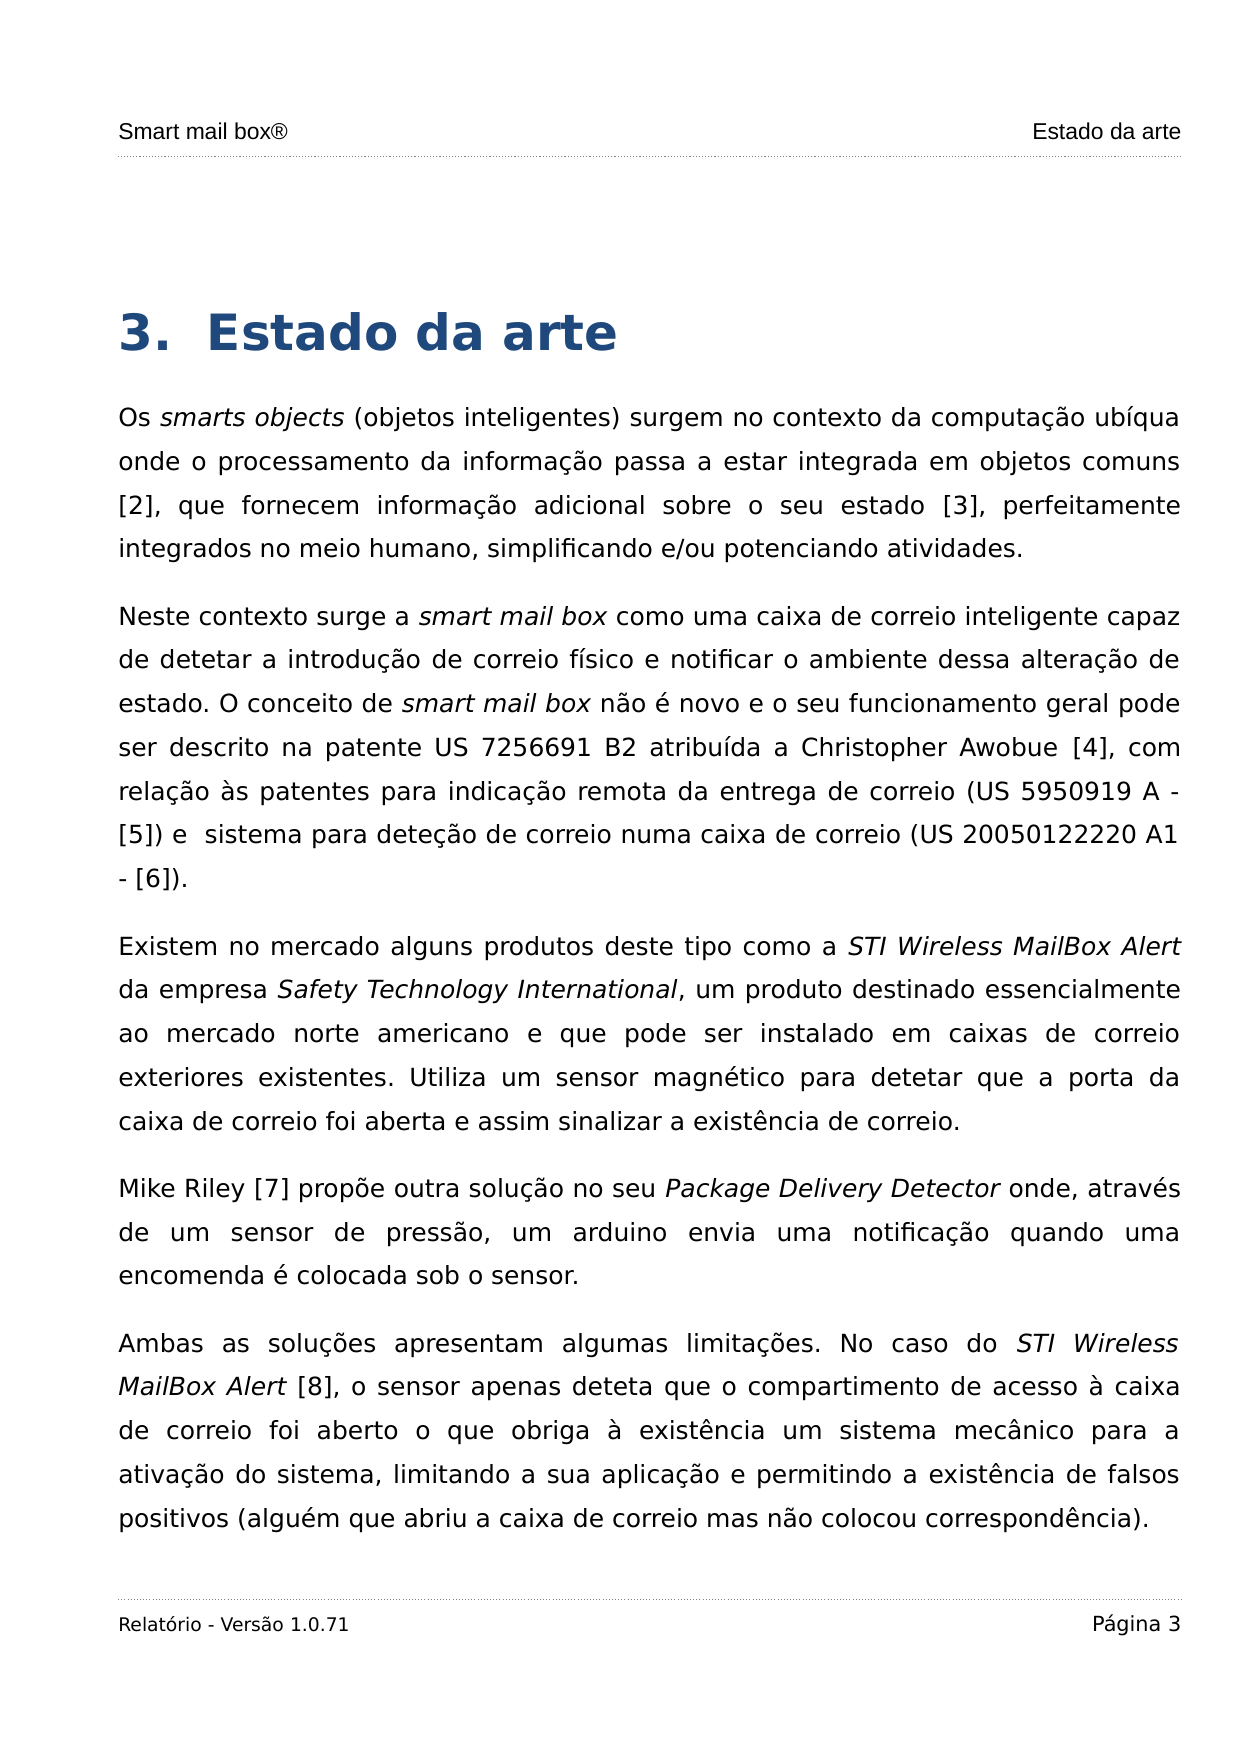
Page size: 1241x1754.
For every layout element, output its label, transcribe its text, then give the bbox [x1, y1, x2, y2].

subtitle Estado da arte [118, 304, 1181, 363]
text Existem no mercado alguns produtos deste tipo como a STI Wireless MailBox Alert da empresa Safety Technology International, um produto destinado essencialmente ao mercado norte americano e que pode ser instalado em caixas de correio exteriores existentes. Utiliza um sensor magnético para detetar que a porta da caixa de correio foi aberta e assim sinalizar a existência de correio. [118, 932, 1181, 1136]
text Neste contexto surge a smart mail box como uma caixa de correio inteligente capaz de detetar a introdução de correio físico e notificar o ambiente dessa alteração de estado. O conceito de smart mail box não é novo e o seu funcionamento geral pode ser descrito na patente US 7256691 B2 atribuída a Christopher Awobue [4], com relação às patentes para indicação remota da entrega de correio (US 5950919 A - [5]) e sistema para deteção de correio numa caixa de correio (US 20050122220 A1 - [6]). [118, 602, 1181, 894]
text Mike Riley [7] propõe outra solução no seu Package Delivery Detector onde, através de um sensor de pressão, um arduino envia uma notificação quando uma encomenda é colocada sob o sensor. [118, 1174, 1181, 1291]
text Os smarts objects (objetos inteligentes) surgem no contexto da computação ubíqua onde o processamento da informação passa a estar integrada em objetos comuns [2], que fornecem informação adicional sobre o seu estado [3], perfeitamente integrados no meio humano, simplificando e/ou potenciando atividades. [118, 403, 1181, 564]
text Ambas as soluções apresentam algumas limitações. No caso do STI Wireless MailBox Alert [8], o sensor apenas deteta que o compartimento de acesso à caixa de correio foi aberto o que obriga à existência um sistema mecânico para a ativação do sistema, limitando a sua aplicação e permitindo a existência de falsos positivos (alguém que abriu a caixa de correio mas não colocou correspondência). [118, 1329, 1181, 1533]
